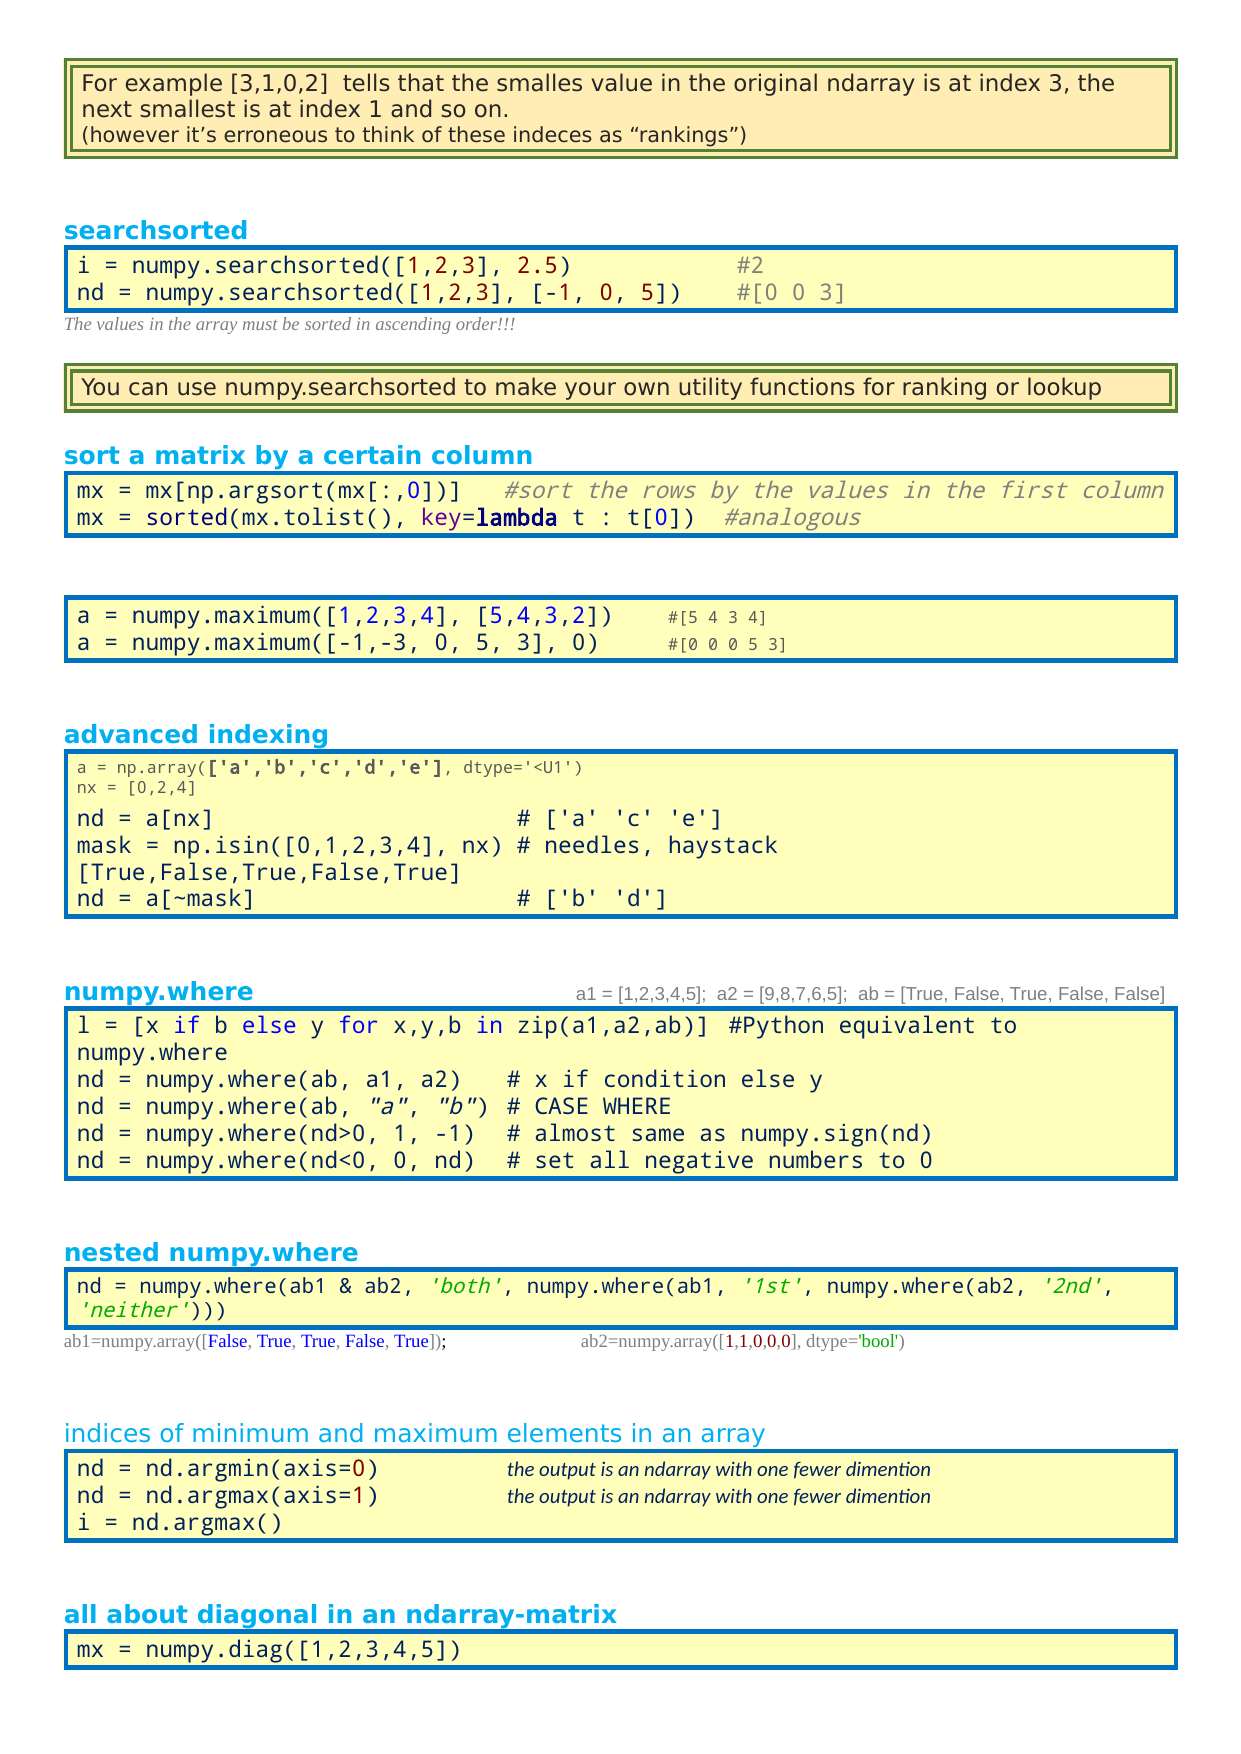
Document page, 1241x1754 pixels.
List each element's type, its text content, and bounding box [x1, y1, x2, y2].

text nd = numpy.where(ab, a1, a2) # x if condition else y [68, 1059, 1174, 1086]
text nd = numpy.where(ab, "a", "b") # CASE WHERE [68, 1086, 1174, 1113]
text mx = numpy.diag([1,2,3,4,5]) [68, 1634, 1174, 1656]
text mask = np.isin([0,1,2,3,4], nx) # needles, haystack [True,False,True,False,True] [68, 825, 1174, 879]
text mx = mx[np.argsort(mx[:,0])] #sort the rows by the values in the first column mx = sorted(mx.tolist(), key=lambda t : t[0]) #analogous [68, 475, 1174, 533]
text i = numpy.searchsorted([1,2,3], 2.5) #2 [68, 250, 1174, 272]
title nested numpy.where [63, 1238, 1178, 1267]
title indices of minimum and maximum elements in an array [63, 1419, 1178, 1448]
text nd = a[nx] # ['a' 'c' 'e'] [68, 798, 1174, 825]
text nd = nd.argmax(axis=1) the output is an ndarray with one fewer dimention [68, 1475, 1174, 1502]
text i = nd.argmax() [68, 1502, 1174, 1538]
text nd = numpy.where(nd>0, 1, -1) # almost same as numpy.sign(nd) [68, 1113, 1174, 1140]
text a = np.array(['a','b','c','d','e'], dtype='<U1') [68, 754, 1174, 771]
title sort a matrix by a certain column [63, 441, 1178, 471]
text l = [x if b else y for x,y,b in zip(a1,a2,ab)] #Python equivalent to numpy.where [68, 1011, 1174, 1059]
title advanced indexing [63, 720, 1178, 749]
title searchsorted [63, 216, 1178, 245]
title all about diagonal in an ndarray-matrix [63, 1600, 1178, 1629]
text nd = a[~mask] # ['b' 'd'] [68, 879, 1174, 914]
title numpy.where a1 = [1,2,3,4,5]; a2 = [9,8,7,6,5]; ab = [True, False, True, False, False] [63, 977, 1178, 1006]
text The values in the array must be sorted in ascending order!!! [63, 313, 1178, 334]
text nd = numpy.searchsorted([1,2,3], [-1, 0, 5]) #[0 0 3] [68, 272, 1174, 308]
text (however it’s erroneous to think of these indeces as “rankings”) [67, 112, 1175, 156]
text ab1=numpy.array([False, True, True, False, True]); ab2=numpy.array([1,1,0,0,0], dtype='bool') [63, 1329, 1178, 1351]
text nx = [0,2,4] [68, 771, 1174, 791]
text a = numpy.maximum([1,2,3,4], [5,4,3,2]) #[5 4 3 4] [68, 600, 1174, 622]
text nd = numpy.where(nd<0, 0, nd) # set all negative numbers to 0 [68, 1140, 1174, 1176]
text a = numpy.maximum([-1,-3, 0, 5, 3], 0) #[0 0 0 5 3] [68, 622, 1174, 658]
text nd = nd.argmin(axis=0) the output is an ndarray with one fewer dimention [68, 1453, 1174, 1475]
text You can use numpy.searchsorted to make your own utility functions for ranking or lookup [67, 366, 1175, 409]
text For example [3,1,0,2] tells that the smalles value in the original ndarray is at index 3, the next smallest is at index 1 and so on. [67, 61, 1175, 112]
text nd = numpy.where(ab1 & ab2, 'both', numpy.where(ab1, '1st', numpy.where(ab2, '2nd', 'neither'))) [68, 1272, 1174, 1325]
